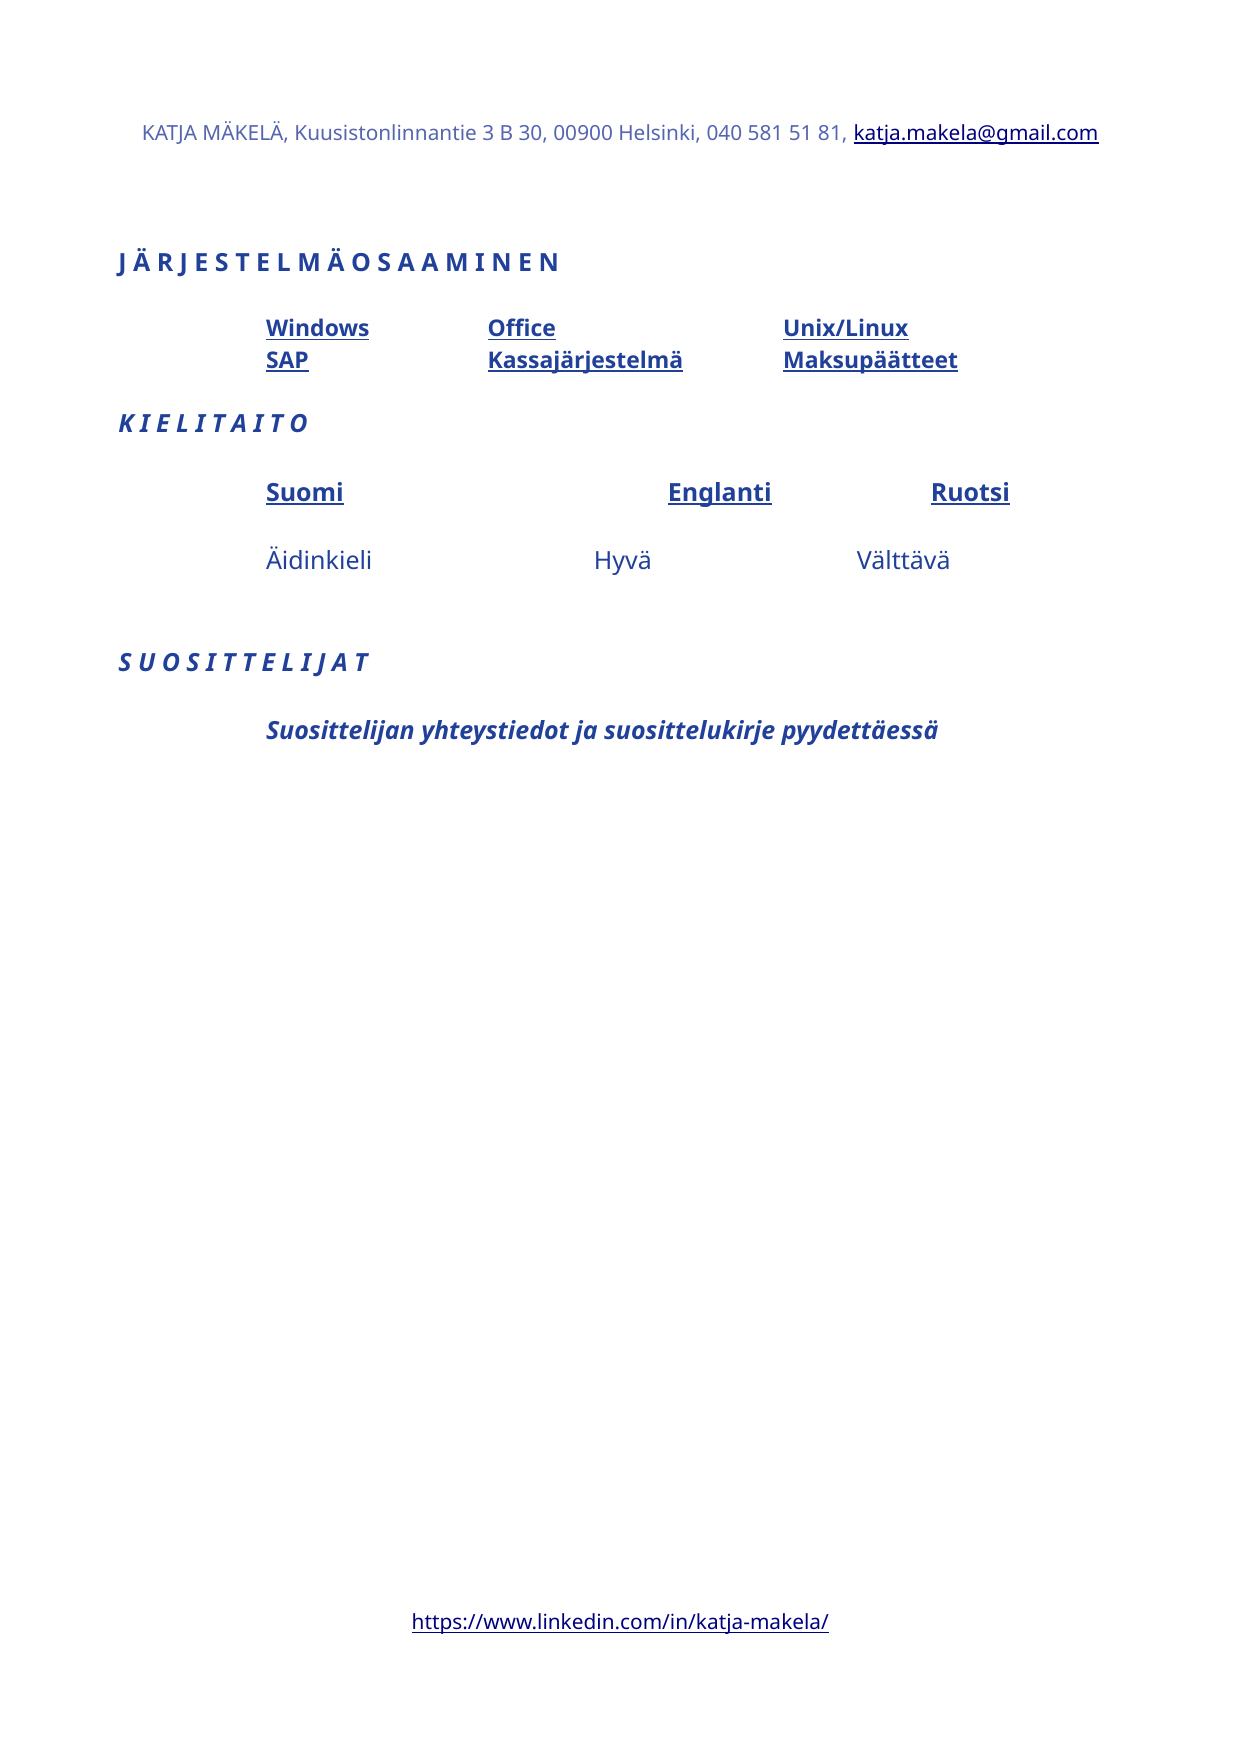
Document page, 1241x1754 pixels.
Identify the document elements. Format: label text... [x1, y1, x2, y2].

text SAP Kassajärjestelmä Maksupäätteet [266, 343, 1122, 375]
text Suomi Englanti Ruotsi [266, 474, 1122, 542]
text Suosittelijan yhteystiedot ja suosittelukirje pyydettäessä [266, 713, 1122, 747]
text K I E L I T A I T O [118, 406, 1122, 440]
text J Ä R J E S T E L M Ä O S A A M I N E N [118, 244, 1122, 278]
text Windows Office Unix/Linux [266, 312, 1122, 343]
text S U O S I T T E L I J A T [118, 644, 1122, 678]
text Äidinkieli Hyvä Välttävä [266, 542, 1122, 576]
